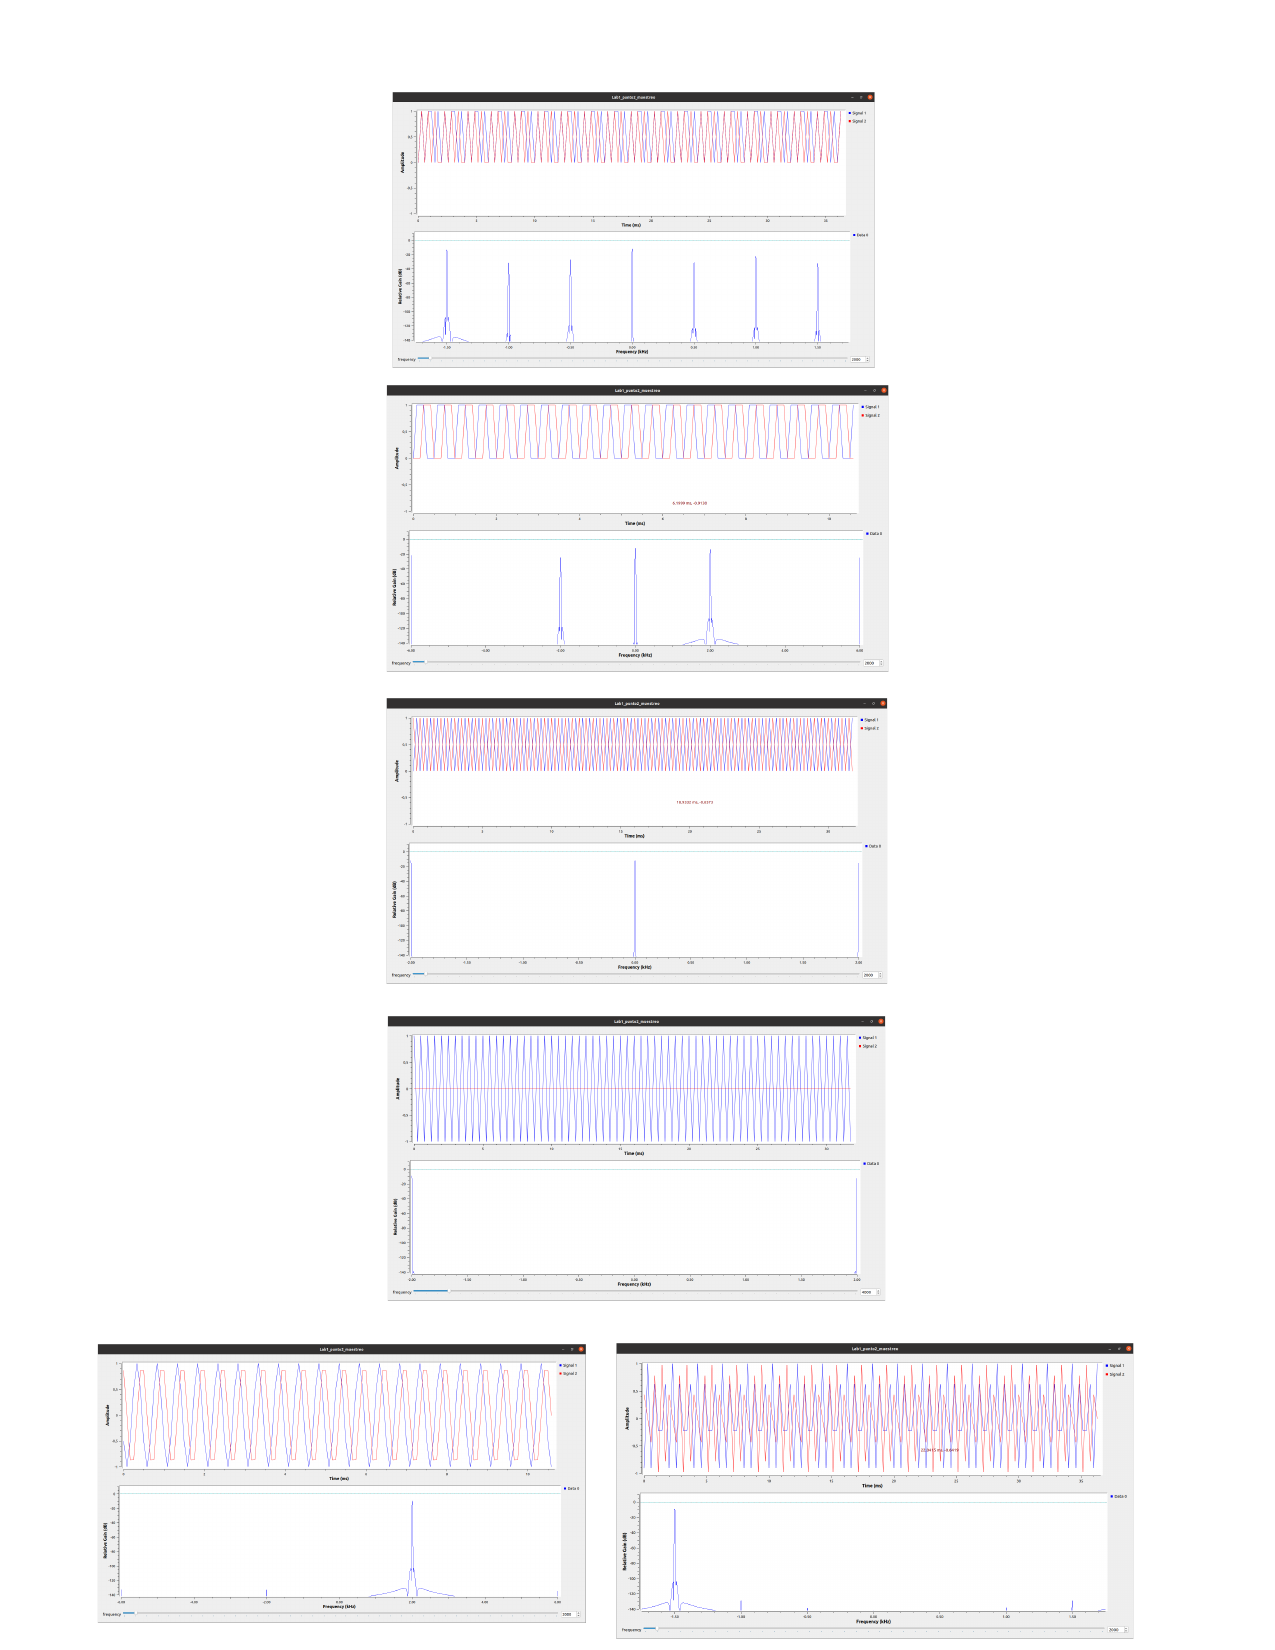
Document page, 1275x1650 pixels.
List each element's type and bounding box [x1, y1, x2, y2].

picture [386, 698, 888, 984]
picture [616, 1343, 1134, 1639]
picture [387, 1016, 886, 1301]
picture [97, 1344, 586, 1623]
picture [386, 385, 889, 672]
picture [392, 92, 875, 368]
